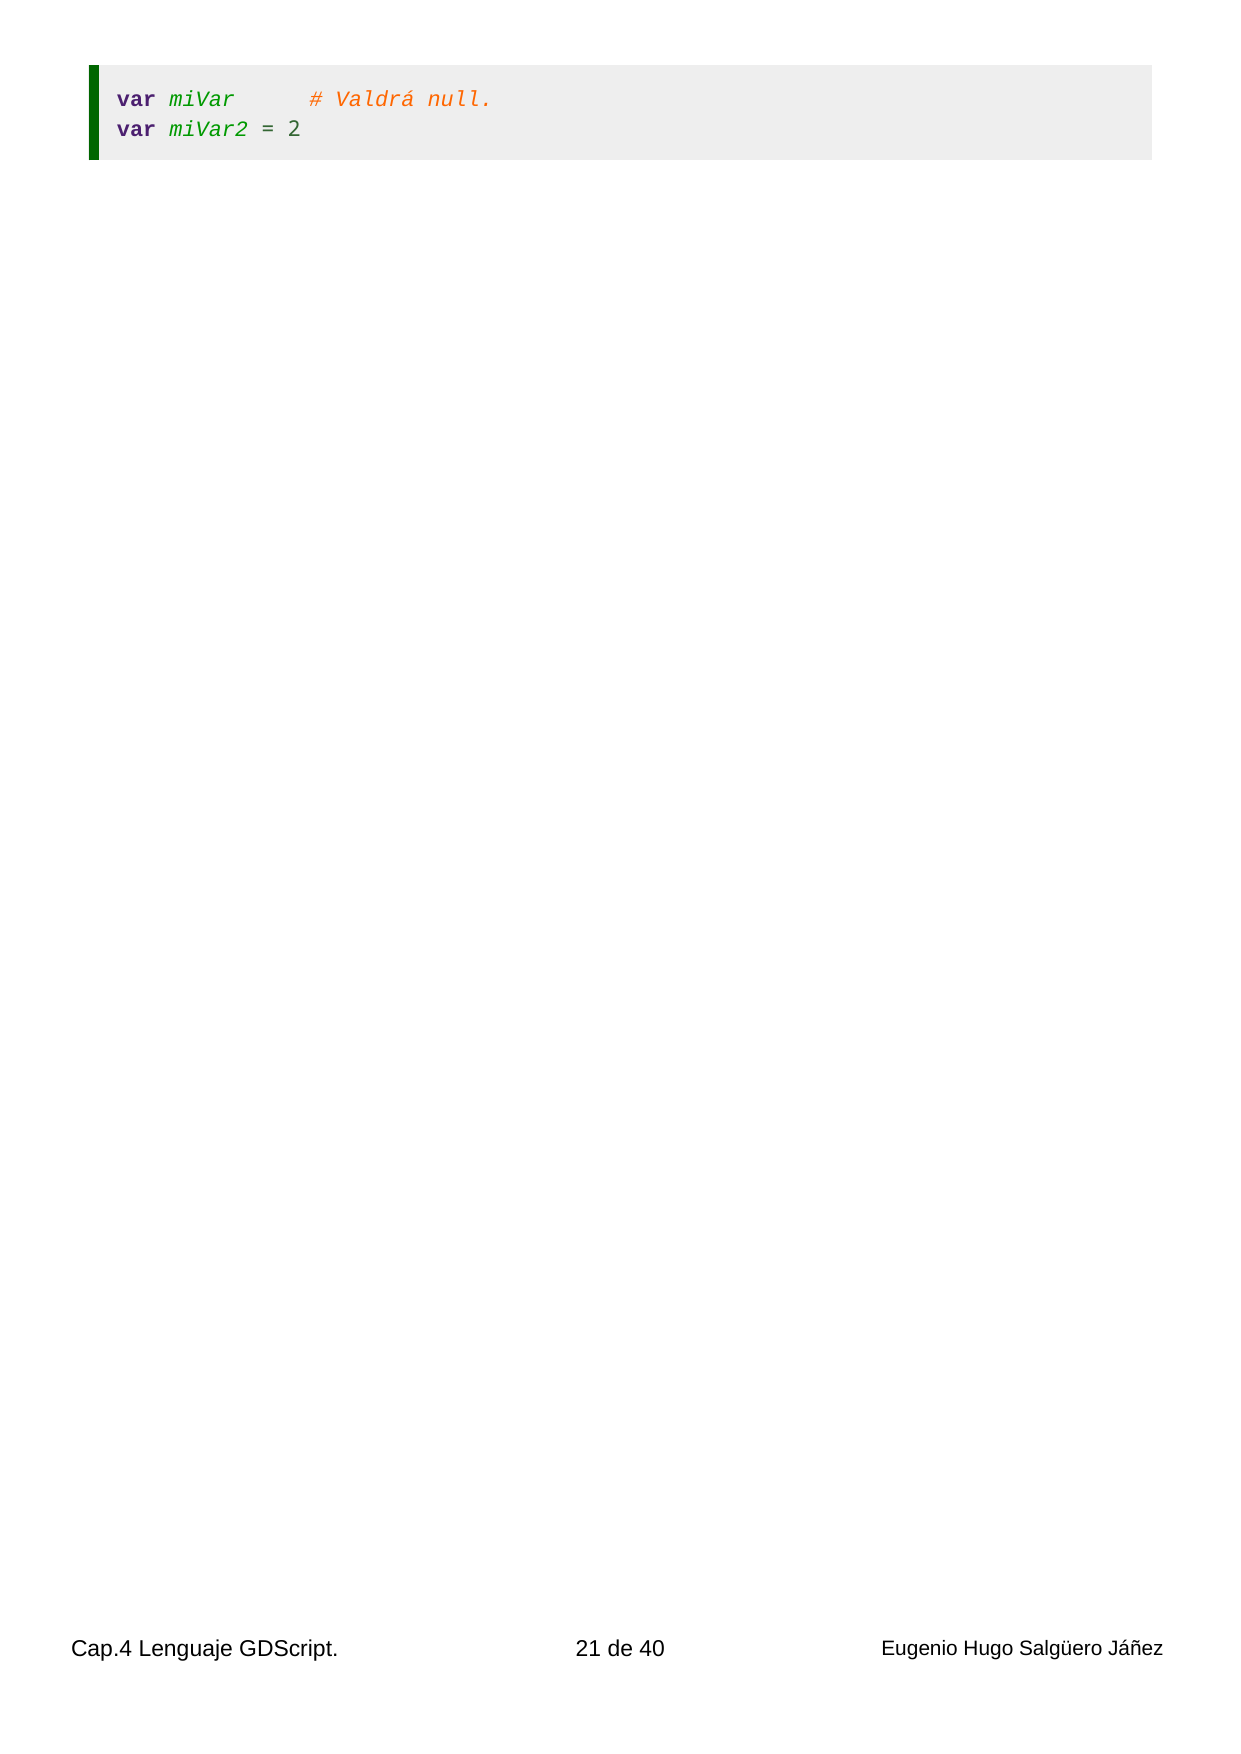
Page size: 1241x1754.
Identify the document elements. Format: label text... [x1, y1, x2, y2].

text var miVar # Valdrá null. [99, 65, 1152, 113]
text var miVar2 = 2 [99, 113, 1152, 160]
